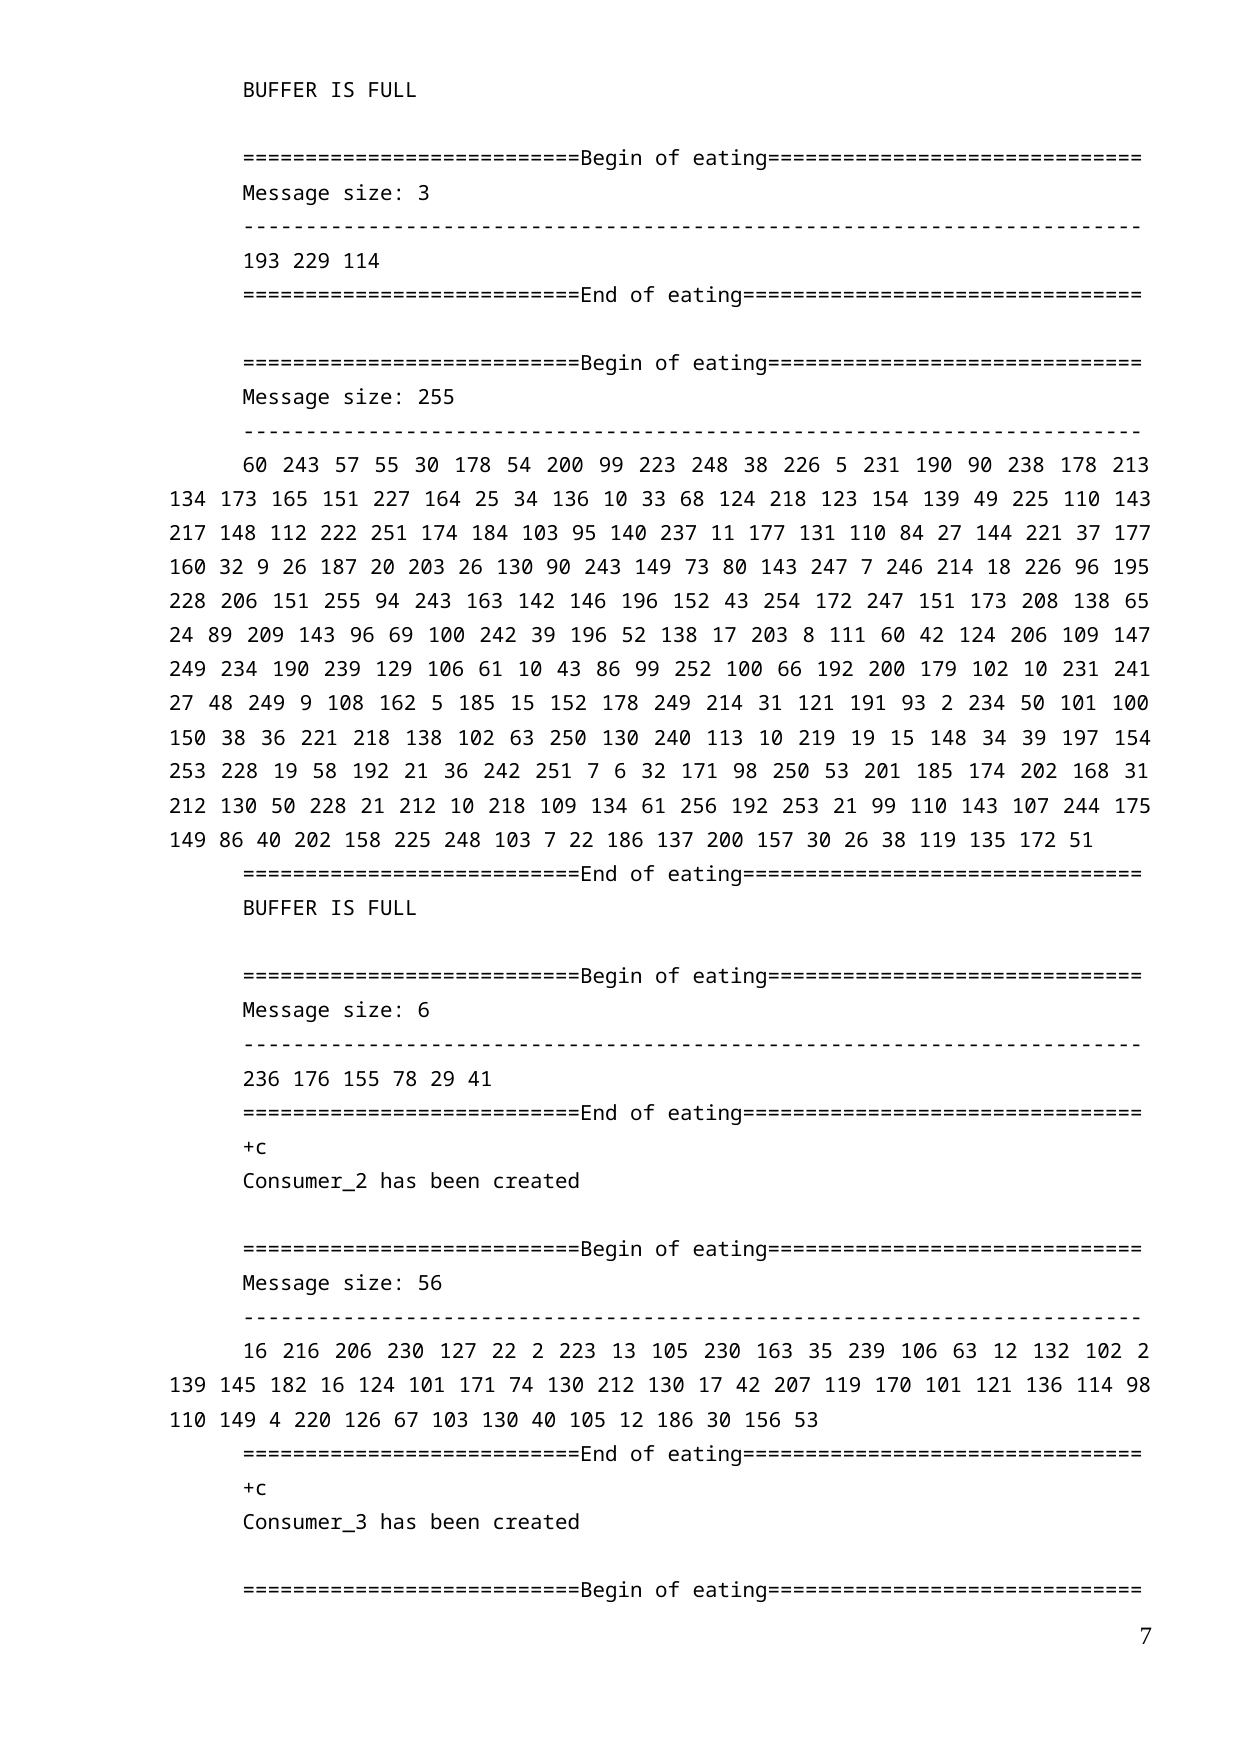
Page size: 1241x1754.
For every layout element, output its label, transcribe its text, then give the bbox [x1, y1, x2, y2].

text BUFFER IS FULL [168, 893, 1152, 921]
text BUFFER IS FULL [168, 75, 1152, 103]
text ------------------------------------------------------------------------ [168, 212, 1152, 240]
text ------------------------------------------------------------------------ [168, 416, 1152, 444]
text ===========================End of eating================================ [168, 1098, 1152, 1126]
text Message size: 255 [168, 382, 1152, 410]
text Message size: 56 [168, 1268, 1152, 1297]
text 193 229 114 [168, 246, 1152, 274]
text ===========================Begin of eating============================== [168, 1575, 1152, 1604]
text ===========================Begin of eating============================== [168, 348, 1152, 376]
text +c [168, 1132, 1152, 1160]
text 60 243 57 55 30 178 54 200 99 223 248 38 226 5 231 190 90 238 178 213 134 173 165 151 227 164 25 34 136 10 33 68 124 218 123 154 139 49 225 110 143 217 148 112 222 251 174 184 103 95 140 237 11 177 131 110 84 27 144 221 37 177 160 32 9 26 187 20 203 26 130 90 243 149 73 80 143 247 7 246 214 18 226 96 195 228 206 151 255 94 243 163 142 146 196 152 43 254 172 247 151 173 208 138 65 24 89 209 143 96 69 100 242 39 196 52 138 17 203 8 111 60 42 124 206 109 147 249 234 190 239 129 106 61 10 43 86 99 252 100 66 192 200 179 102 10 231 241 27 48 249 9 108 162 5 185 15 152 178 249 214 31 121 191 93 2 234 50 101 100 150 38 36 221 218 138 102 63 250 130 240 113 10 219 19 15 148 34 39 197 154 253 228 19 58 192 21 36 242 251 7 6 32 171 98 250 53 201 185 174 202 168 31 212 130 50 228 21 212 10 218 109 134 61 256 192 253 21 99 110 143 107 244 175 149 86 40 202 158 225 248 103 7 22 186 137 200 157 30 26 38 119 135 172 51 [168, 450, 1152, 853]
text ===========================End of eating================================ [168, 859, 1152, 887]
text 16 216 206 230 127 22 2 223 13 105 230 163 35 239 106 63 12 132 102 2 139 145 182 16 124 101 171 74 130 212 130 17 42 207 119 170 101 121 136 114 98 110 149 4 220 126 67 103 130 40 105 12 186 30 156 53 [168, 1337, 1152, 1433]
text ------------------------------------------------------------------------ [168, 1029, 1152, 1058]
text ===========================Begin of eating============================== [168, 143, 1152, 172]
text +c [168, 1473, 1152, 1501]
text Message size: 3 [168, 178, 1152, 206]
text ===========================End of eating================================ [168, 1439, 1152, 1467]
text Consumer_2 has been created [168, 1166, 1152, 1194]
text ===========================Begin of eating============================== [168, 961, 1152, 990]
text ===========================Begin of eating============================== [168, 1234, 1152, 1263]
text ===========================End of eating================================ [168, 280, 1152, 308]
text Message size: 6 [168, 996, 1152, 1024]
text ------------------------------------------------------------------------ [168, 1302, 1152, 1331]
text Consumer_3 has been created [168, 1507, 1152, 1535]
text 236 176 155 78 29 41 [168, 1064, 1152, 1092]
